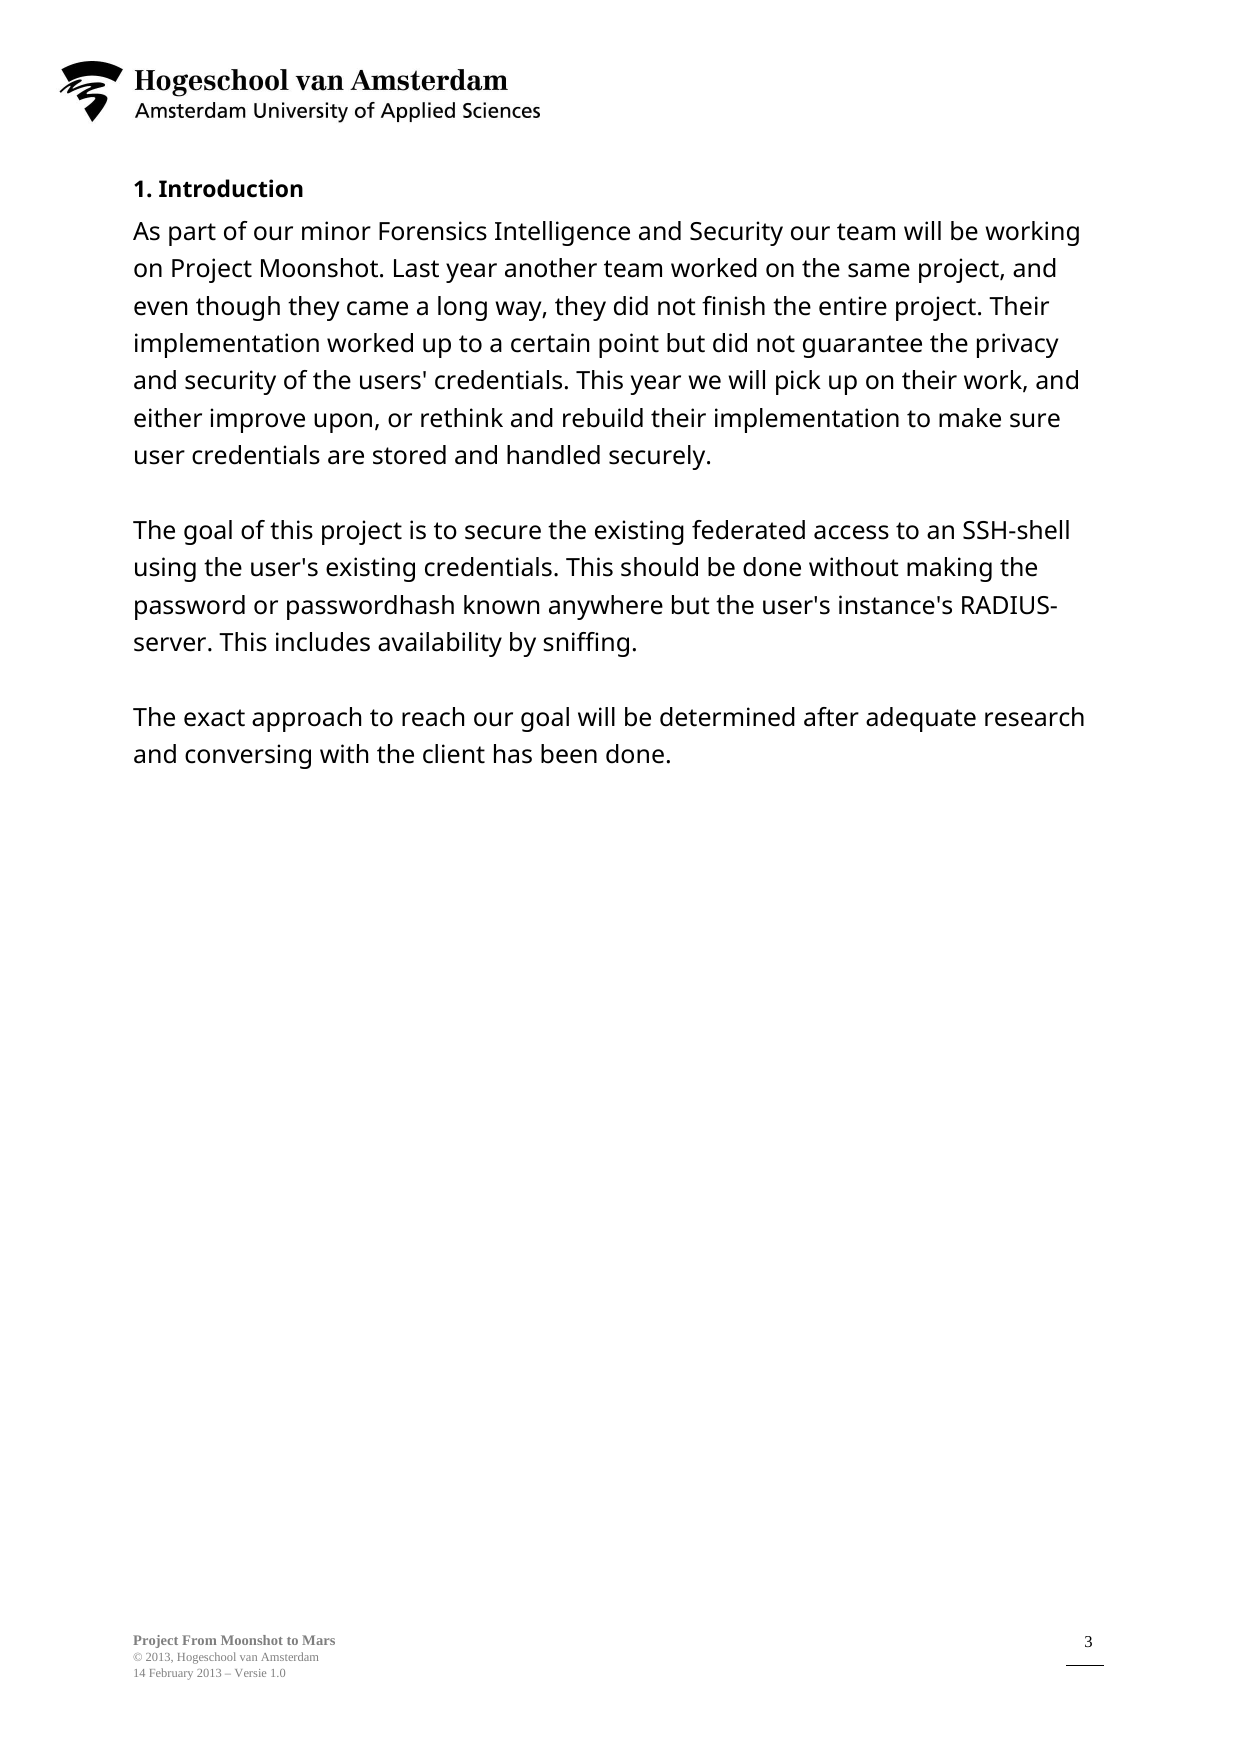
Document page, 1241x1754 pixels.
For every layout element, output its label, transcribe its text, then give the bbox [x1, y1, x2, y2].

text As part of our minor Forensics Intelligence and Security our team will be working on Project Moonshot. Last year another team worked on the same project, and even though they came a long way, they did not finish the entire project. Their implementation worked up to a certain point but did not guarantee the privacy and security of the users' credentials. This year we will pick up on their work, and either improve upon, or rethink and rebuild their implementation to make sure user credentials are stored and handled securely. [133, 213, 1092, 472]
text The goal of this project is to secure the existing federated access to an SSH-shell using the user's existing credentials. This should be done without making the password or passwordhash known anywhere but the user's instance's RADIUS-server. This includes availability by sniffing. [133, 512, 1092, 659]
picture [0, 0, 622, 123]
subtitle 1. Introduction [133, 173, 1092, 204]
text The exact approach to reach our goal will be determined after adequate research and conversing with the client has been done. [133, 699, 1092, 771]
